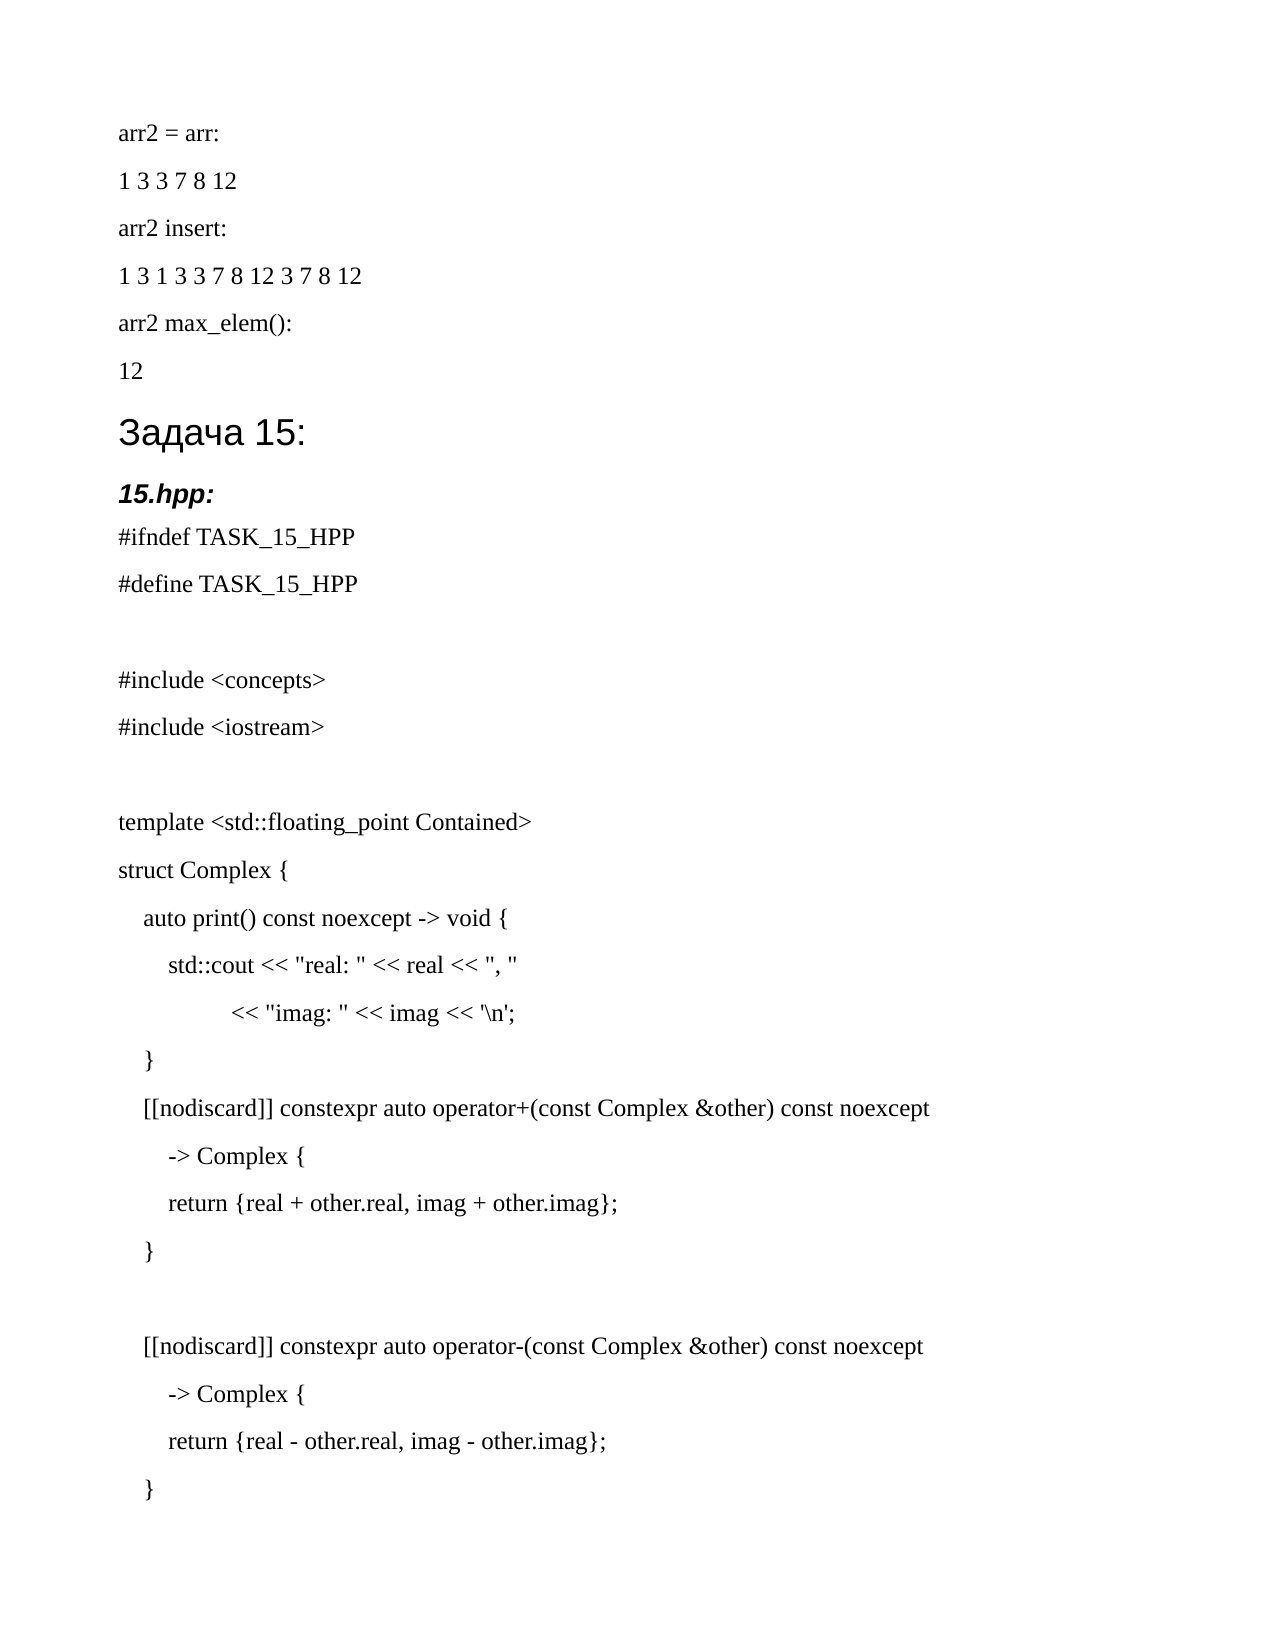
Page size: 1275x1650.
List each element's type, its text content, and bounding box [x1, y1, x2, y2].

text #ifndef TASK_15_HPP [118, 522, 1157, 551]
text } [118, 1236, 1157, 1265]
text auto print() const noexcept -> void { [118, 903, 1157, 931]
text 1 3 3 7 8 12 [118, 166, 1157, 194]
text [[nodiscard]] constexpr auto operator+(const Complex &other) const noexcept [118, 1093, 1157, 1122]
subtitle Задача 15: [118, 410, 1157, 453]
text #define TASK_15_HPP [118, 569, 1157, 598]
text [[nodiscard]] constexpr auto operator-(const Complex &other) const noexcept [118, 1331, 1157, 1360]
text arr2 insert: [118, 213, 1157, 242]
text return {real + other.real, imag + other.imag}; [118, 1188, 1157, 1217]
text << "imag: " << imag << '\n'; [118, 998, 1157, 1027]
text std::cout << "real: " << real << ", " [118, 950, 1157, 979]
text } [118, 1474, 1157, 1503]
text #include <iostream> [118, 712, 1157, 741]
text -> Complex { [118, 1379, 1157, 1407]
text arr2 = arr: [118, 118, 1157, 147]
text } [118, 1046, 1157, 1074]
text -> Complex { [118, 1141, 1157, 1169]
text 12 [118, 356, 1157, 385]
text struct Complex { [118, 855, 1157, 884]
text template <std::floating_point Contained> [118, 807, 1157, 836]
text return {real - other.real, imag - other.imag}; [118, 1426, 1157, 1455]
subtitle 15.hpp: [118, 478, 1157, 509]
text arr2 max_elem(): [118, 308, 1157, 337]
text #include <concepts> [118, 665, 1157, 693]
text 1 3 1 3 3 7 8 12 3 7 8 12 [118, 261, 1157, 290]
